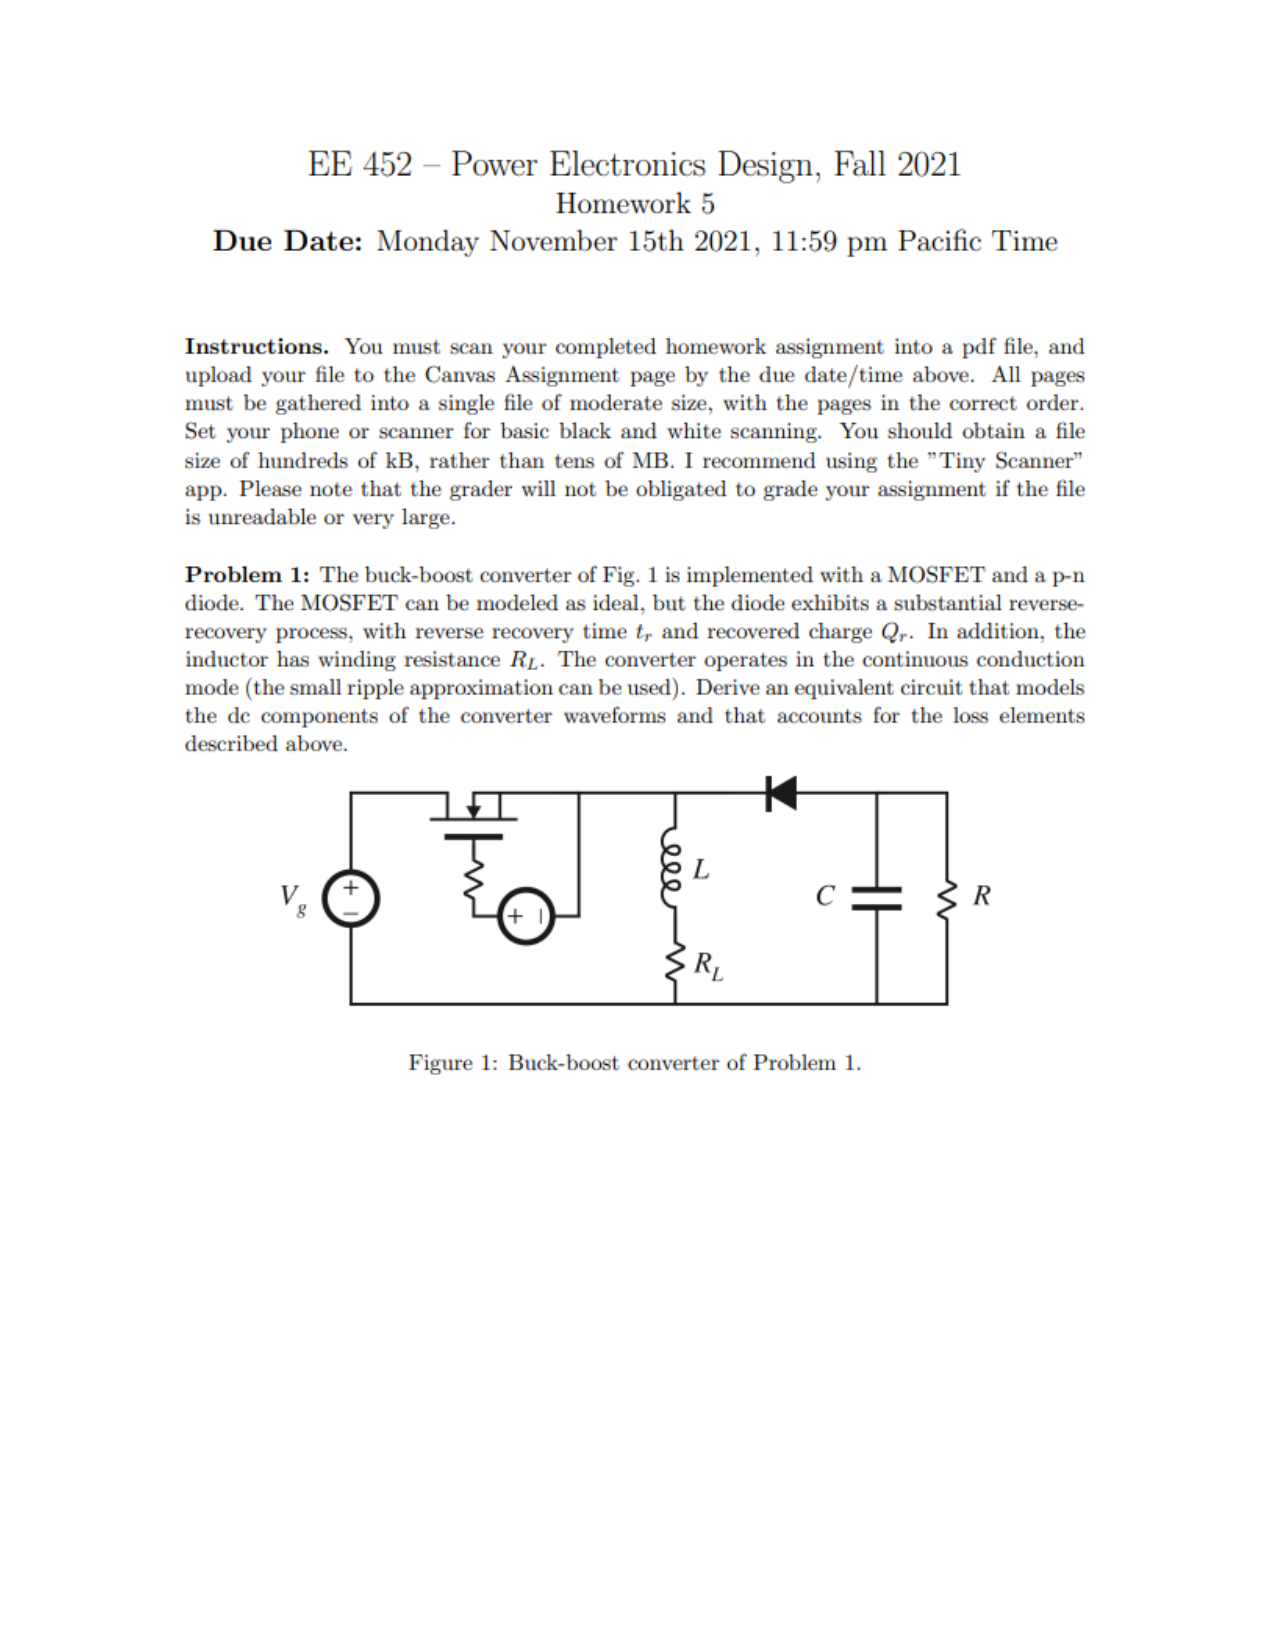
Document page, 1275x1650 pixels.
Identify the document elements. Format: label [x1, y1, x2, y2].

picture [170, 118, 1105, 1089]
